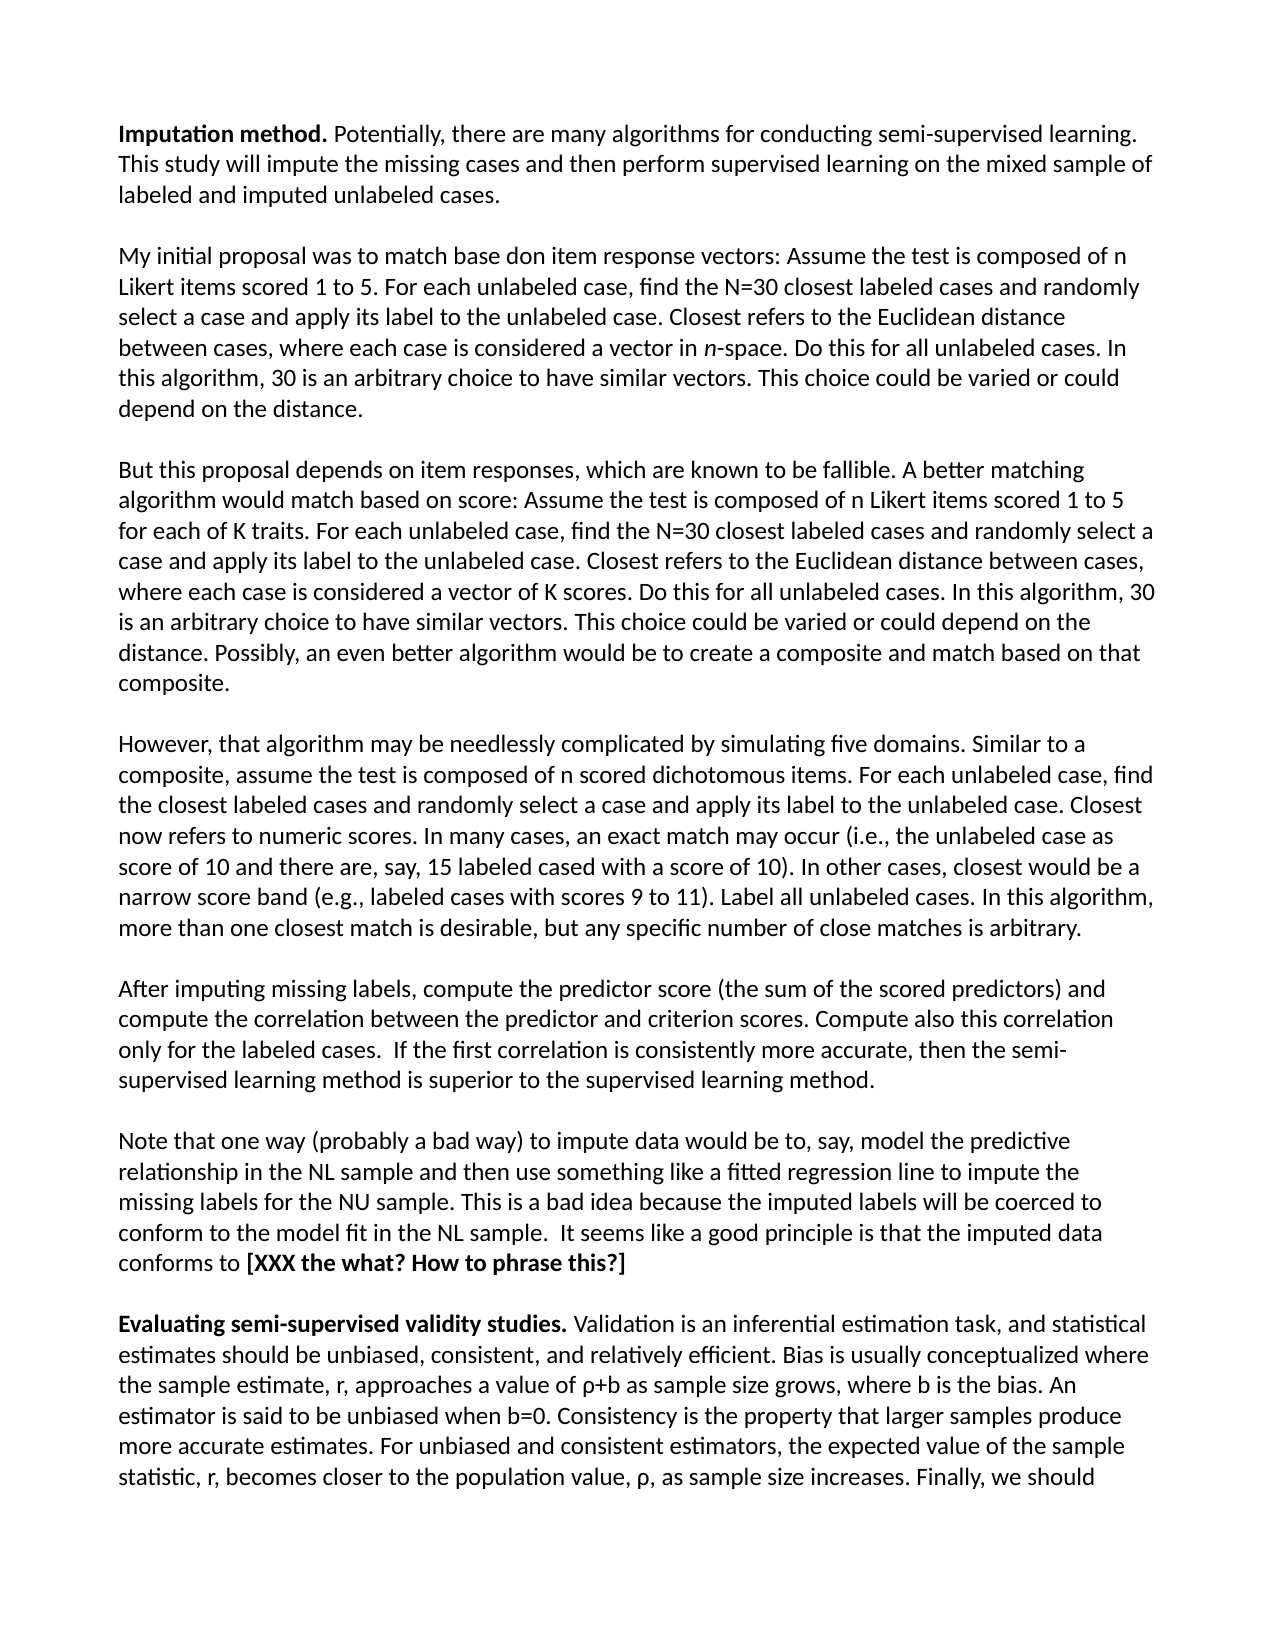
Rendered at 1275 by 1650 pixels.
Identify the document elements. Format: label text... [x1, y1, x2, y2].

text However, that algorithm may be needlessly complicated by simulating five domains. Similar to a composite, assume the test is composed of n scored dichotomous items. For each unlabeled case, find the closest labeled cases and randomly select a case and apply its label to the unlabeled case. Closest now refers to numeric scores. In many cases, an exact match may occur (i.e., the unlabeled case as score of 10 and there are, say, 15 labeled cased with a score of 10). In other cases, closest would be a narrow score band (e.g., labeled cases with scores 9 to 11). Label all unlabeled cases. In this algorithm, more than one closest match is desirable, but any specific number of close matches is arbitrary. [118, 728, 1157, 942]
text Note that one way (probably a bad way) to impute data would be to, say, model the predictive relationship in the NL sample and then use something like a fitted regression line to impute the missing labels for the NU sample. This is a bad idea because the imputed labels will be coerced to conform to the model fit in the NL sample. It seems like a good principle is that the imputed data conforms to [XXX the what? How to phrase this?] [118, 1125, 1157, 1278]
text Imputation method. Potentially, there are many algorithms for conducting semi-supervised learning. This study will impute the missing cases and then perform supervised learning on the mixed sample of labeled and imputed unlabeled cases. [118, 118, 1157, 210]
text Evaluating semi-supervised validity studies. Validation is an inferential estimation task, and statistical estimates should be unbiased, consistent, and relatively efficient. Bias is usually conceptualized where the sample estimate, r, approaches a value of ρ+b as sample size grows, where b is the bias. An estimator is said to be unbiased when b=0. Consistency is the property that larger samples produce more accurate estimates. For unbiased and consistent estimators, the expected value of the sample statistic, r, becomes closer to the population value, ρ, as sample size increases. Finally, we should [118, 1308, 1157, 1492]
text After imputing missing labels, compute the predictor score (the sum of the scored predictors) and compute the correlation between the predictor and criterion scores. Compute also this correlation only for the labeled cases. If the first correlation is consistently more accurate, then the semi-supervised learning method is superior to the supervised learning method. [118, 973, 1157, 1095]
text But this proposal depends on item responses, which are known to be fallible. A better matching algorithm would match based on score: Assume the test is composed of n Likert items scored 1 to 5 for each of K traits. For each unlabeled case, find the N=30 closest labeled cases and randomly select a case and apply its label to the unlabeled case. Closest refers to the Euclidean distance between cases, where each case is considered a vector of K scores. Do this for all unlabeled cases. In this algorithm, 30 is an arbitrary choice to have similar vectors. This choice could be varied or could depend on the distance. Possibly, an even better algorithm would be to create a composite and match based on that composite. [118, 454, 1157, 698]
text My initial proposal was to match base don item response vectors: Assume the test is composed of n Likert items scored 1 to 5. For each unlabeled case, find the N=30 closest labeled cases and randomly select a case and apply its label to the unlabeled case. Closest refers to the Euclidean distance between cases, where each case is considered a vector in n-space. Do this for all unlabeled cases. In this algorithm, 30 is an arbitrary choice to have similar vectors. This choice could be varied or could depend on the distance. [118, 240, 1157, 423]
